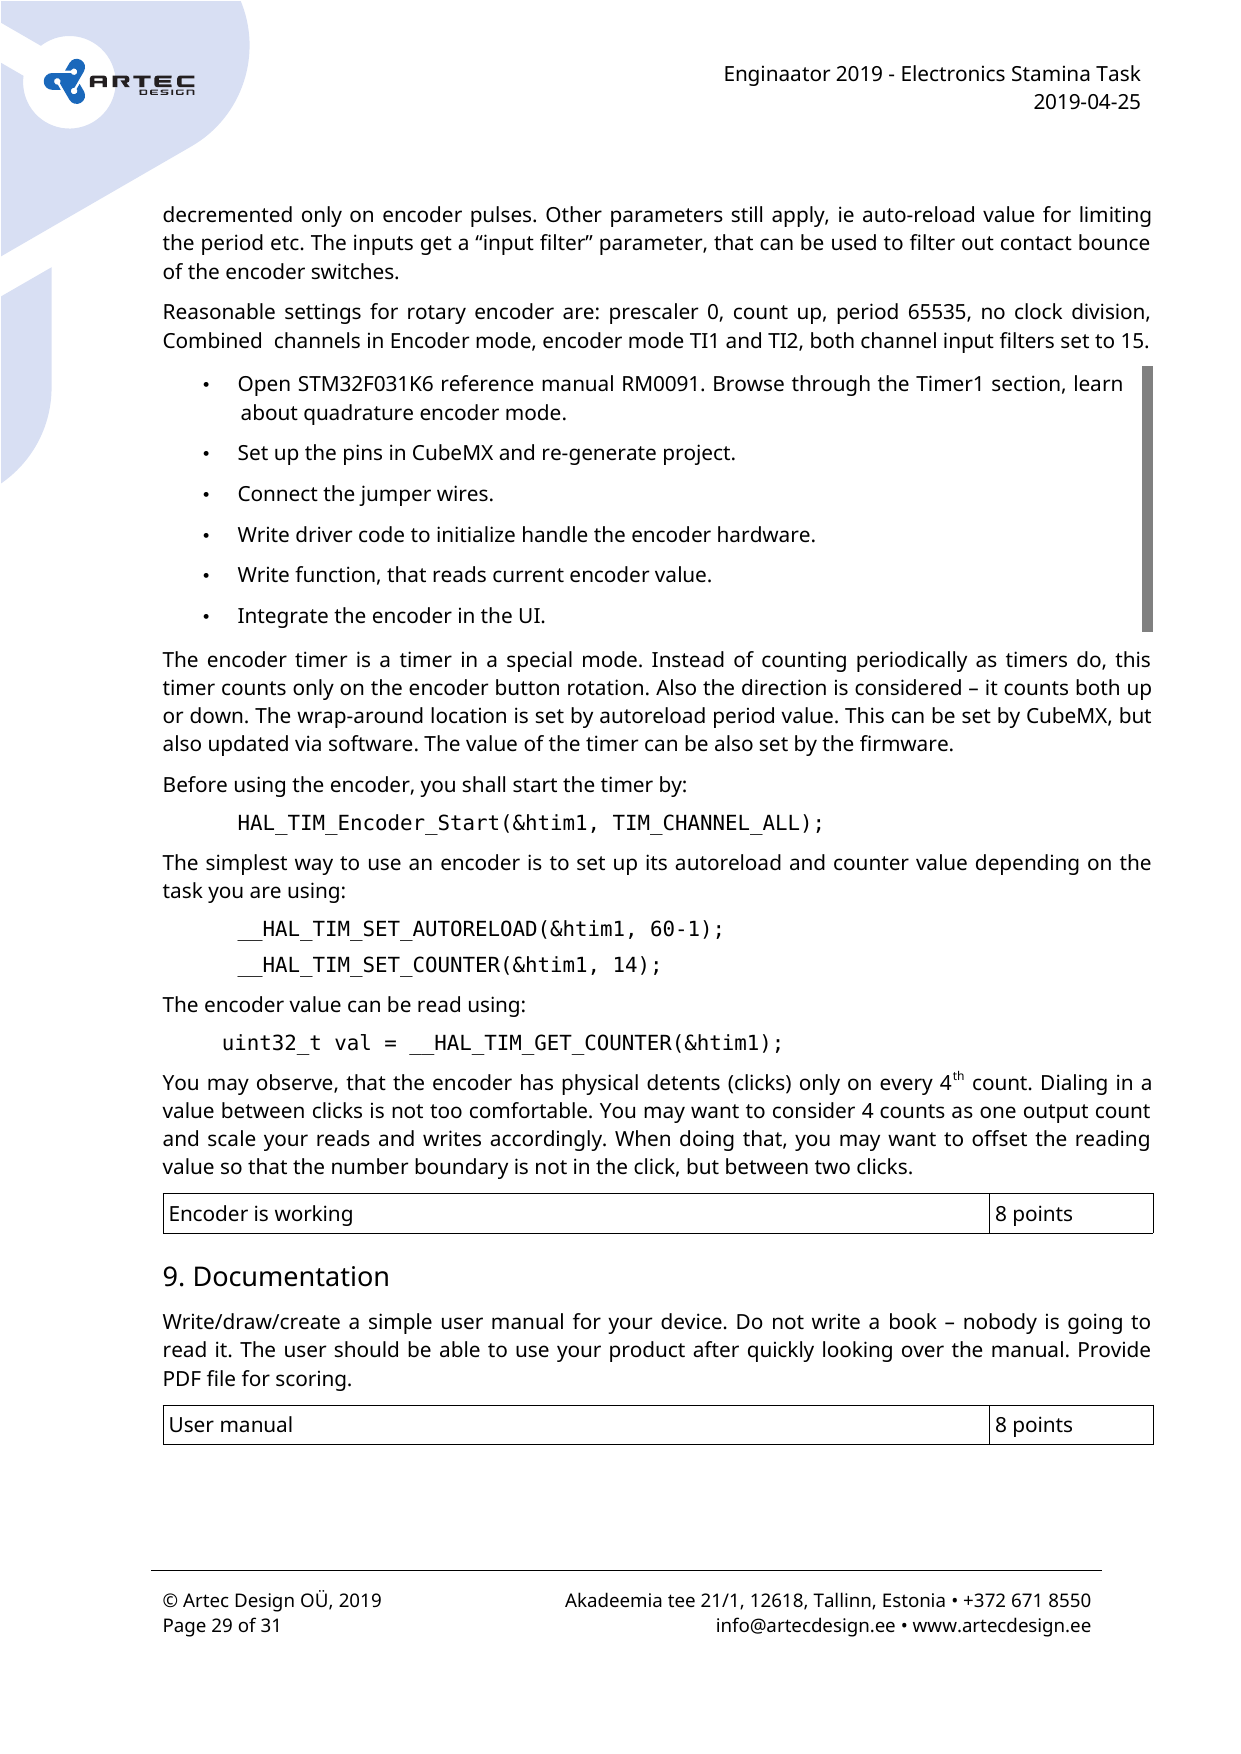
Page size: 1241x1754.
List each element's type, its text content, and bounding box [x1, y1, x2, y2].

list Set up the pins in CubeMX and re-generate project. [200, 435, 1142, 467]
text Before using the encoder, you shall start the timer by: [162, 770, 1153, 798]
text uint32_t val = __HAL_TIM_GET_COUNTER(&htim1); [222, 1031, 1153, 1055]
text The encoder timer is a timer in a special mode. Instead of counting periodically as timers do, this timer counts only on the encoder button rotation. Also the direction is considered – it counts both up or down. The wrap-around location is set by autoreload period value. This can be set by CubeMX, but also updated via software. The value of the timer can be also set by the firmware. [162, 645, 1153, 758]
subtitle Documentation [162, 1258, 1153, 1295]
text decremented only on encoder pulses. Other parameters still apply, ie auto-reload value for limiting the period etc. The inputs get a “input filter” parameter, that can be used to filter out contact bounce of the encoder switches. [162, 200, 1153, 285]
list Connect the jumper wires. [200, 476, 1142, 507]
text You may observe, that the encoder has physical detents (clicks) only on every 4th count. Dialing in a value between clicks is not too comfortable. You may want to consider 4 counts as one output count and scale your reads and writes accordingly. When doing that, you may want to offset the reading value so that the number boundary is not in the click, but between two clicks. [162, 1068, 1153, 1181]
text HAL_TIM_Encoder_Start(&htim1, TIM_CHANNEL_ALL); [222, 811, 1153, 835]
text __HAL_TIM_SET_AUTORELOAD(&htim1, 60-1); [222, 917, 1153, 941]
table_header 8 points [990, 1194, 1153, 1233]
list Open STM32F031K6 reference manual RM0091. Browse through the Timer1 section, learn about quadrature encoder mode. [200, 366, 1142, 426]
table_header User manual [164, 1406, 989, 1444]
list Integrate the encoder in the UI. [200, 598, 1142, 632]
text __HAL_TIM_SET_COUNTER(&htim1, 14); [222, 953, 1153, 978]
text The encoder value can be read using: [162, 990, 1153, 1018]
list Write function, that reads current encoder value. [200, 558, 1142, 589]
text The simplest way to use an encoder is to set up its autoreload and counter value depending on the task you are using: [162, 848, 1153, 904]
text Reasonable settings for rotary encoder are: prescaler 0, count up, period 65535, no clock division, Combined channels in Encoder mode, encoder mode TI1 and TI2, both channel input filters set to 15. [162, 297, 1153, 354]
list Write driver code to initialize handle the encoder hardware. [200, 517, 1142, 548]
table_header Encoder is working [164, 1194, 989, 1233]
text Write/draw/create a simple user manual for your device. Do not write a book – nobody is going to read it. The user should be able to use your product after quickly looking over the manual. Provide PDF file for scoring. [162, 1307, 1153, 1392]
table_header 8 points [990, 1406, 1153, 1444]
